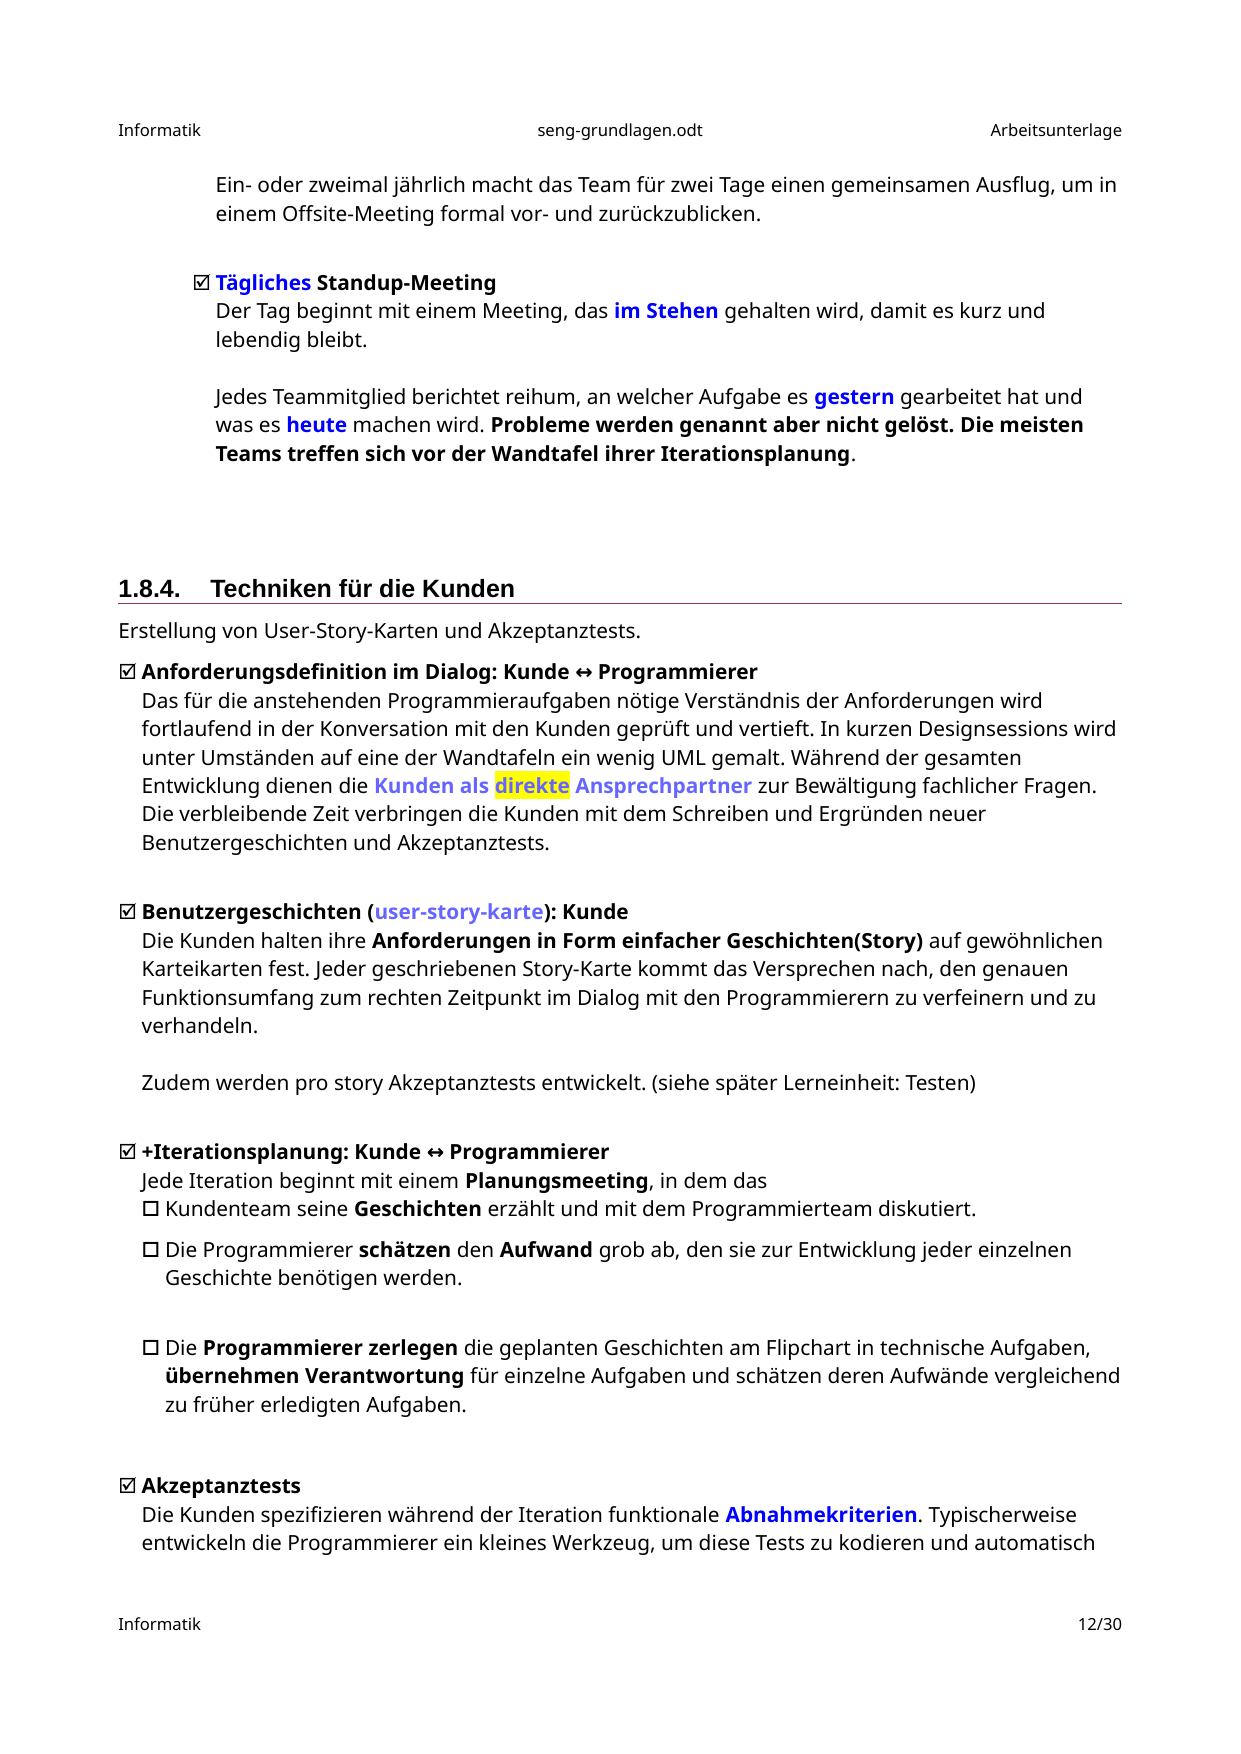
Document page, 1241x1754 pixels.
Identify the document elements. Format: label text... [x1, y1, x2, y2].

list Kundenteam seine Geschichten erzählt und mit dem Programmierteam diskutiert. [141, 1194, 1122, 1223]
list Anforderungsdefinition im Dialog: Kunde ↔ Programmierer Das für die anstehenden Programmieraufgaben nötige Verständnis der Anforderungen wird fortlaufend in der Konversation mit den Kunden geprüft und vertieft. In kurzen Designsessions wird unter Umständen auf eine der Wandtafeln ein wenig UML gemalt. Während der gesamten Entwicklung dienen die Kunden als direkte Ansprechpartner zur Bewältigung fachlicher Fragen. Die verbleibende Zeit verbringen die Kunden mit dem Schreiben und Ergründen neuer Benutzergeschichten und Akzeptanztests. [118, 657, 1122, 856]
list Akzeptanztests Die Kunden spezifizieren während der Iteration funktionale Abnahmekriterien. Typischerweise entwickeln die Programmierer ein kleines Werkzeug, um diese Tests zu kodieren und automatisch [118, 1472, 1122, 1557]
list Ein- oder zweimal jährlich macht das Team für zwei Tage einen gemeinsamen Ausflug, um in einem Offsite-Meeting formal vor- und zurückzublicken. [192, 170, 1122, 227]
subtitle Techniken für die Kunden [118, 574, 1122, 603]
list Die Programmierer schätzen den Aufwand grob ab, den sie zur Entwicklung jeder einzelnen Geschichte benötigen werden. [141, 1235, 1122, 1320]
text Erstellung von User-Story-Karten und Akzeptanztests. [118, 616, 1122, 645]
list Die Programmierer zerlegen die geplanten Geschichten am Flipchart in technische Aufgaben, übernehmen Verantwortung für einzelne Aufgaben und schätzen deren Aufwände vergleichend zu früher erledigten Aufgaben. [141, 1333, 1122, 1418]
list Tägliches Standup-Meeting Der Tag beginnt mit einem Meeting, das im Stehen gehalten wird, damit es kurz und lebendig bleibt. Jedes Teammitglied berichtet reihum, an welcher Aufgabe es gestern gearbeitet hat und was es heute machen wird. Probleme werden genannt aber nicht gelöst. Die meisten Teams treffen sich vor der Wandtafel ihrer Iterationsplanung. [192, 268, 1122, 467]
list Benutzergeschichten (user-story-karte): Kunde Die Kunden halten ihre Anforderungen in Form einfacher Geschichten(Story) auf gewöhnlichen Karteikarten fest. Jeder geschriebenen Story-Karte kommt das Versprechen nach, den genauen Funktionsumfang zum rechten Zeitpunkt im Dialog mit den Programmierern zu verfeinern und zu verhandeln. Zudem werden pro story Akzeptanztests entwickelt. (siehe später Lerneinheit: Testen) [118, 897, 1122, 1096]
list +Iterationsplanung: Kunde ↔ Programmierer Jede Iteration beginnt mit einem Planungsmeeting, in dem das [118, 1137, 1122, 1194]
